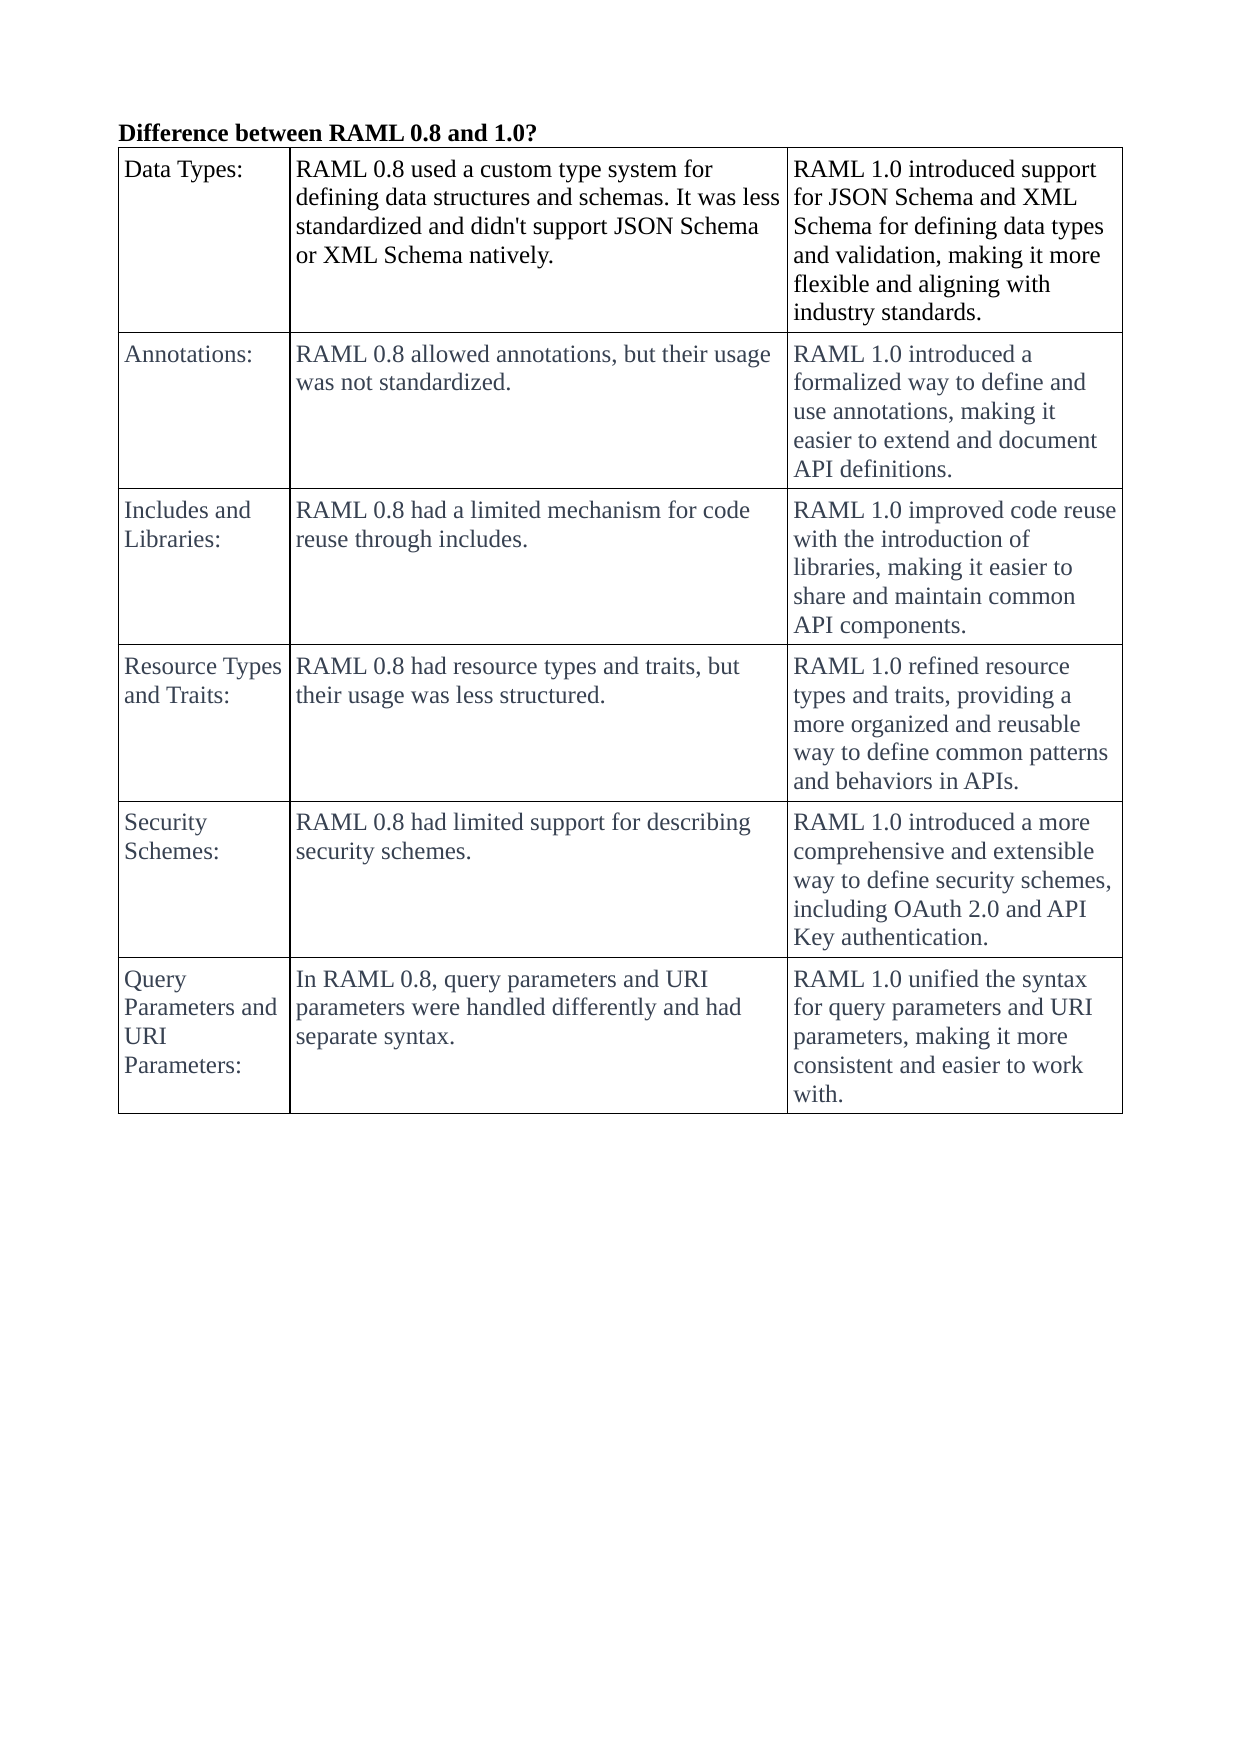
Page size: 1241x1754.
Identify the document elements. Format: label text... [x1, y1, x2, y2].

table_header RAML 1.0 introduced support for JSON Schema and XML Schema for defining data types and validation, making it more flexible and aligning with industry standards. [788, 148, 1122, 332]
table_header Data Types: [119, 148, 289, 332]
table_cell RAML 0.8 had limited support for describing security schemes. [291, 802, 787, 957]
table_cell RAML 1.0 refined resource types and traits, providing a more organized and reusable way to define common patterns and behaviors in APIs. [788, 645, 1122, 801]
table_cell RAML 1.0 unified the syntax for query parameters and URI parameters, making it more consistent and easier to work with. [788, 958, 1122, 1113]
table_cell Resource Types and Traits: [119, 645, 289, 801]
table_cell RAML 0.8 had resource types and traits, but their usage was less structured. [291, 645, 787, 801]
table_cell RAML 1.0 improved code reuse with the introduction of libraries, making it easier to share and maintain common API components. [788, 489, 1122, 644]
table_cell RAML 1.0 introduced a more comprehensive and extensible way to define security schemes, including OAuth 2.0 and API Key authentication. [788, 802, 1122, 957]
table_cell RAML 0.8 allowed annotations, but their usage was not standardized. [291, 333, 787, 488]
table_cell Security Schemes: [119, 802, 289, 957]
table_cell Annotations: [119, 333, 289, 488]
table_cell In RAML 0.8, query parameters and URI parameters were handled differently and had separate syntax. [291, 958, 787, 1113]
table_header RAML 0.8 used a custom type system for defining data structures and schemas. It was less standardized and didn't support JSON Schema or XML Schema natively. [291, 148, 787, 332]
table_cell Includes and Libraries: [119, 489, 289, 644]
table_cell Query Parameters and URI Parameters: [119, 958, 289, 1113]
table_cell RAML 1.0 introduced a formalized way to define and use annotations, making it easier to extend and document API definitions. [788, 333, 1122, 488]
table_cell RAML 0.8 had a limited mechanism for code reuse through includes. [291, 489, 787, 644]
text Difference between RAML 0.8 and 1.0? [118, 118, 1122, 147]
